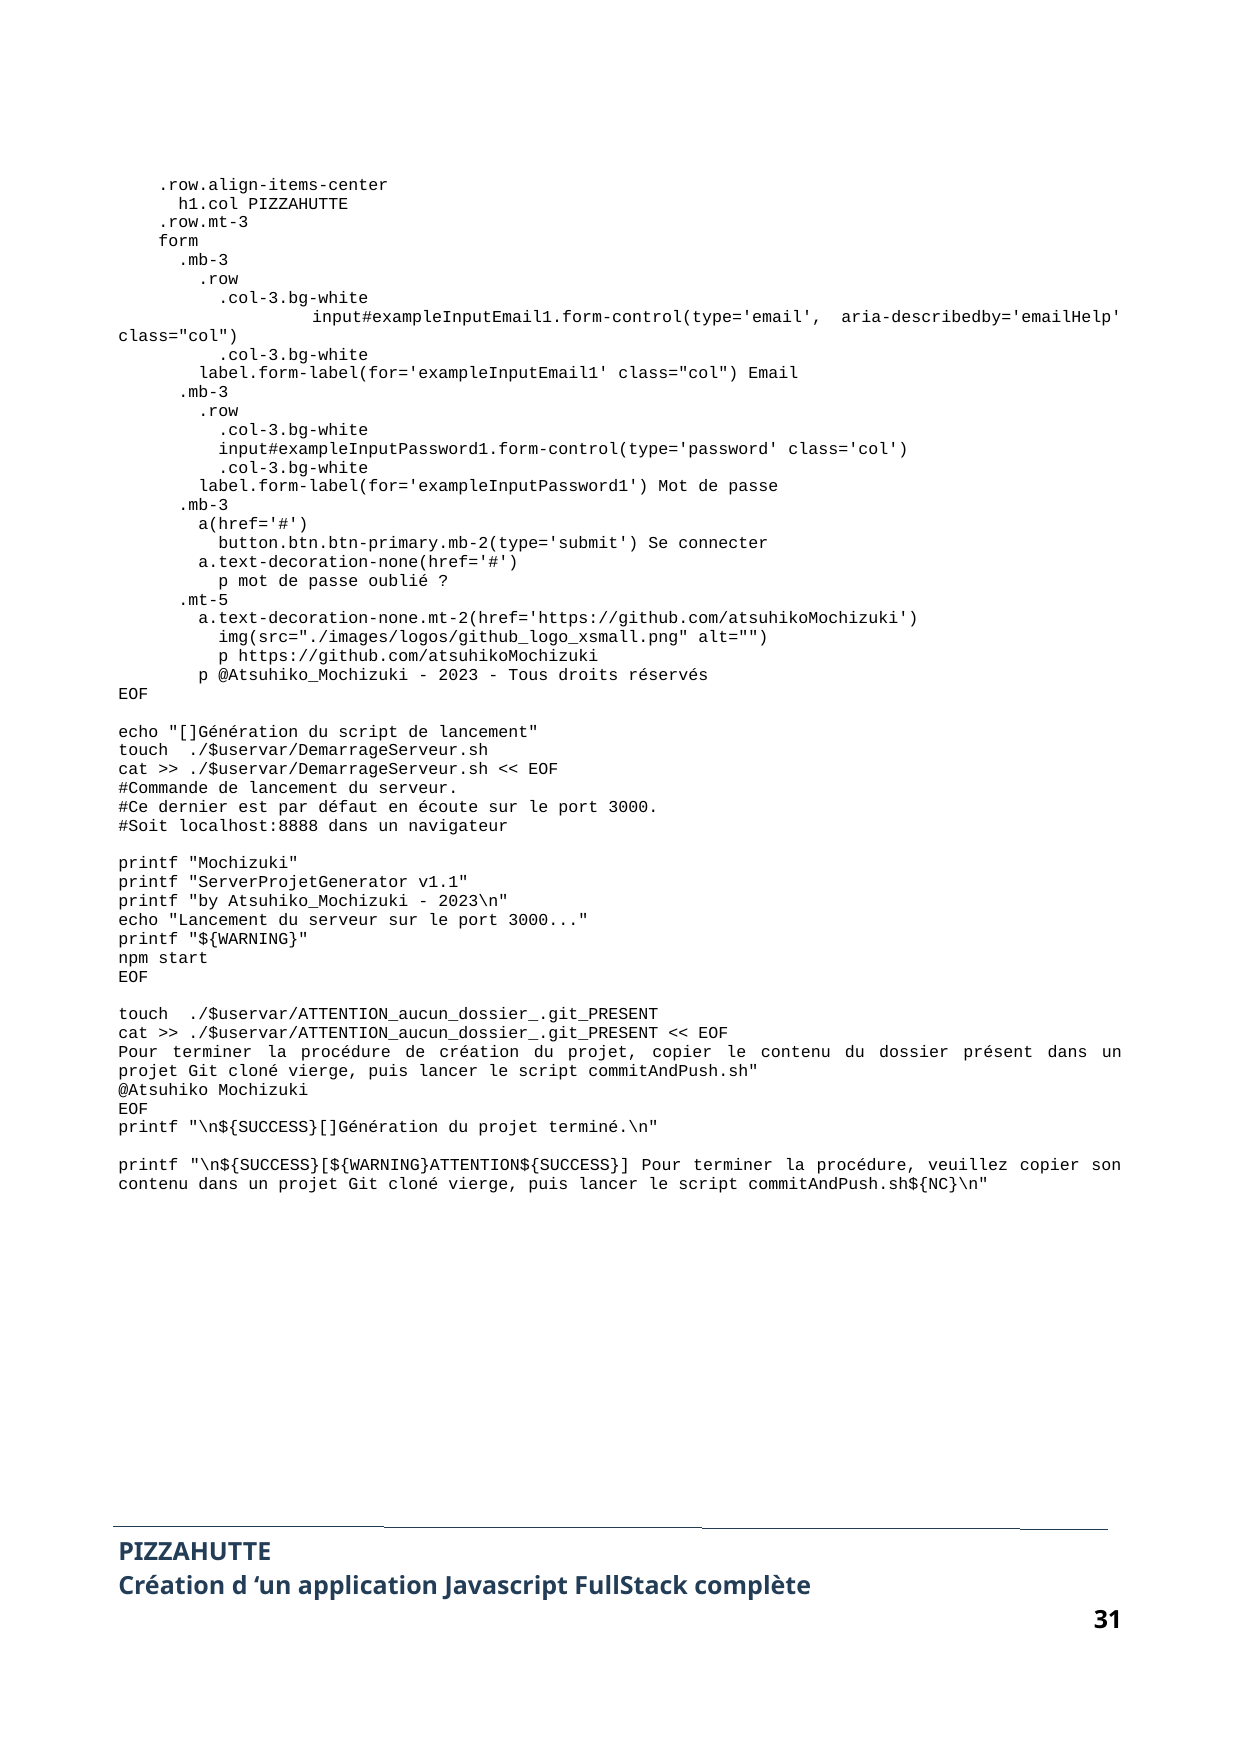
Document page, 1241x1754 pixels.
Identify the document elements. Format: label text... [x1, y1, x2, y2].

text h1.col PIZZAHUTTE [118, 195, 1122, 214]
text a.text-decoration-none.mt-2(href='https://github.com/atsuhikoMochizuki') [118, 610, 1122, 629]
text .col-3.bg-white [118, 346, 1122, 365]
text .row.mt-3 [118, 214, 1122, 233]
text EOF [118, 1100, 1122, 1119]
text printf "ServerProjetGenerator v1.1" [118, 874, 1122, 893]
text .mb-3 [118, 384, 1122, 403]
text #Soit localhost:8888 dans un navigateur [118, 817, 1122, 836]
text .row [118, 271, 1122, 289]
text input#exampleInputEmail1.form-control(type='email', aria-describedby='emailHelp' class="col") [118, 308, 1122, 346]
text printf "\n${SUCCESS}[${WARNING}ATTENTION${SUCCESS}] Pour terminer la procédure, veuillez copier son contenu dans un projet Git cloné vierge, puis lancer le script commitAndPush.sh${NC}\n" [118, 1157, 1122, 1194]
text input#exampleInputPassword1.form-control(type='password' class='col') [118, 440, 1122, 459]
text label.form-label(for='exampleInputPassword1') Mot de passe [118, 478, 1122, 497]
text p mot de passe oublié ? [118, 572, 1122, 591]
text #Commande de lancement du serveur. [118, 780, 1122, 798]
text cat >> ./$uservar/ATTENTION_aucun_dossier_.git_PRESENT << EOF [118, 1025, 1122, 1044]
text printf "Mochizuki" [118, 855, 1122, 874]
text .mb-3 [118, 252, 1122, 271]
text .row.align-items-center [118, 176, 1122, 195]
text Pour terminer la procédure de création du projet, copier le contenu du dossier présent dans un projet Git cloné vierge, puis lancer le script commitAndPush.sh" [118, 1044, 1122, 1081]
text EOF [118, 968, 1122, 987]
text .col-3.bg-white [118, 421, 1122, 440]
text .col-3.bg-white [118, 459, 1122, 478]
text echo "Lancement du serveur sur le port 3000..." [118, 912, 1122, 931]
text p @Atsuhiko_Mochizuki - 2023 - Tous droits réservés [118, 667, 1122, 685]
text a(href='#') [118, 516, 1122, 534]
text img(src="./images/logos/github_logo_xsmall.png" alt="") [118, 629, 1122, 648]
text printf "${WARNING}" [118, 931, 1122, 949]
text form [118, 233, 1122, 252]
text npm start [118, 949, 1122, 968]
text a.text-decoration-none(href='#') [118, 553, 1122, 572]
text .row [118, 403, 1122, 421]
text cat >> ./$uservar/DemarrageServeur.sh << EOF [118, 761, 1122, 780]
text printf "by Atsuhiko_Mochizuki - 2023\n" [118, 893, 1122, 912]
text #Ce dernier est par défaut en écoute sur le port 3000. [118, 798, 1122, 817]
text touch ./$uservar/DemarrageServeur.sh [118, 742, 1122, 761]
text button.btn.btn-primary.mb-2(type='submit') Se connecter [118, 534, 1122, 553]
text p https://github.com/atsuhikoMochizuki [118, 648, 1122, 667]
text label.form-label(for='exampleInputEmail1' class="col") Email [118, 365, 1122, 384]
text .mt-5 [118, 591, 1122, 610]
text .col-3.bg-white [118, 289, 1122, 308]
text EOF [118, 685, 1122, 704]
text .mb-3 [118, 497, 1122, 516]
text printf "\n${SUCCESS}[]Génération du projet terminé.\n" [118, 1119, 1122, 1138]
text touch ./$uservar/ATTENTION_aucun_dossier_.git_PRESENT [118, 1006, 1122, 1025]
text @Atsuhiko Mochizuki [118, 1081, 1122, 1100]
text echo "[]Génération du script de lancement" [118, 723, 1122, 742]
